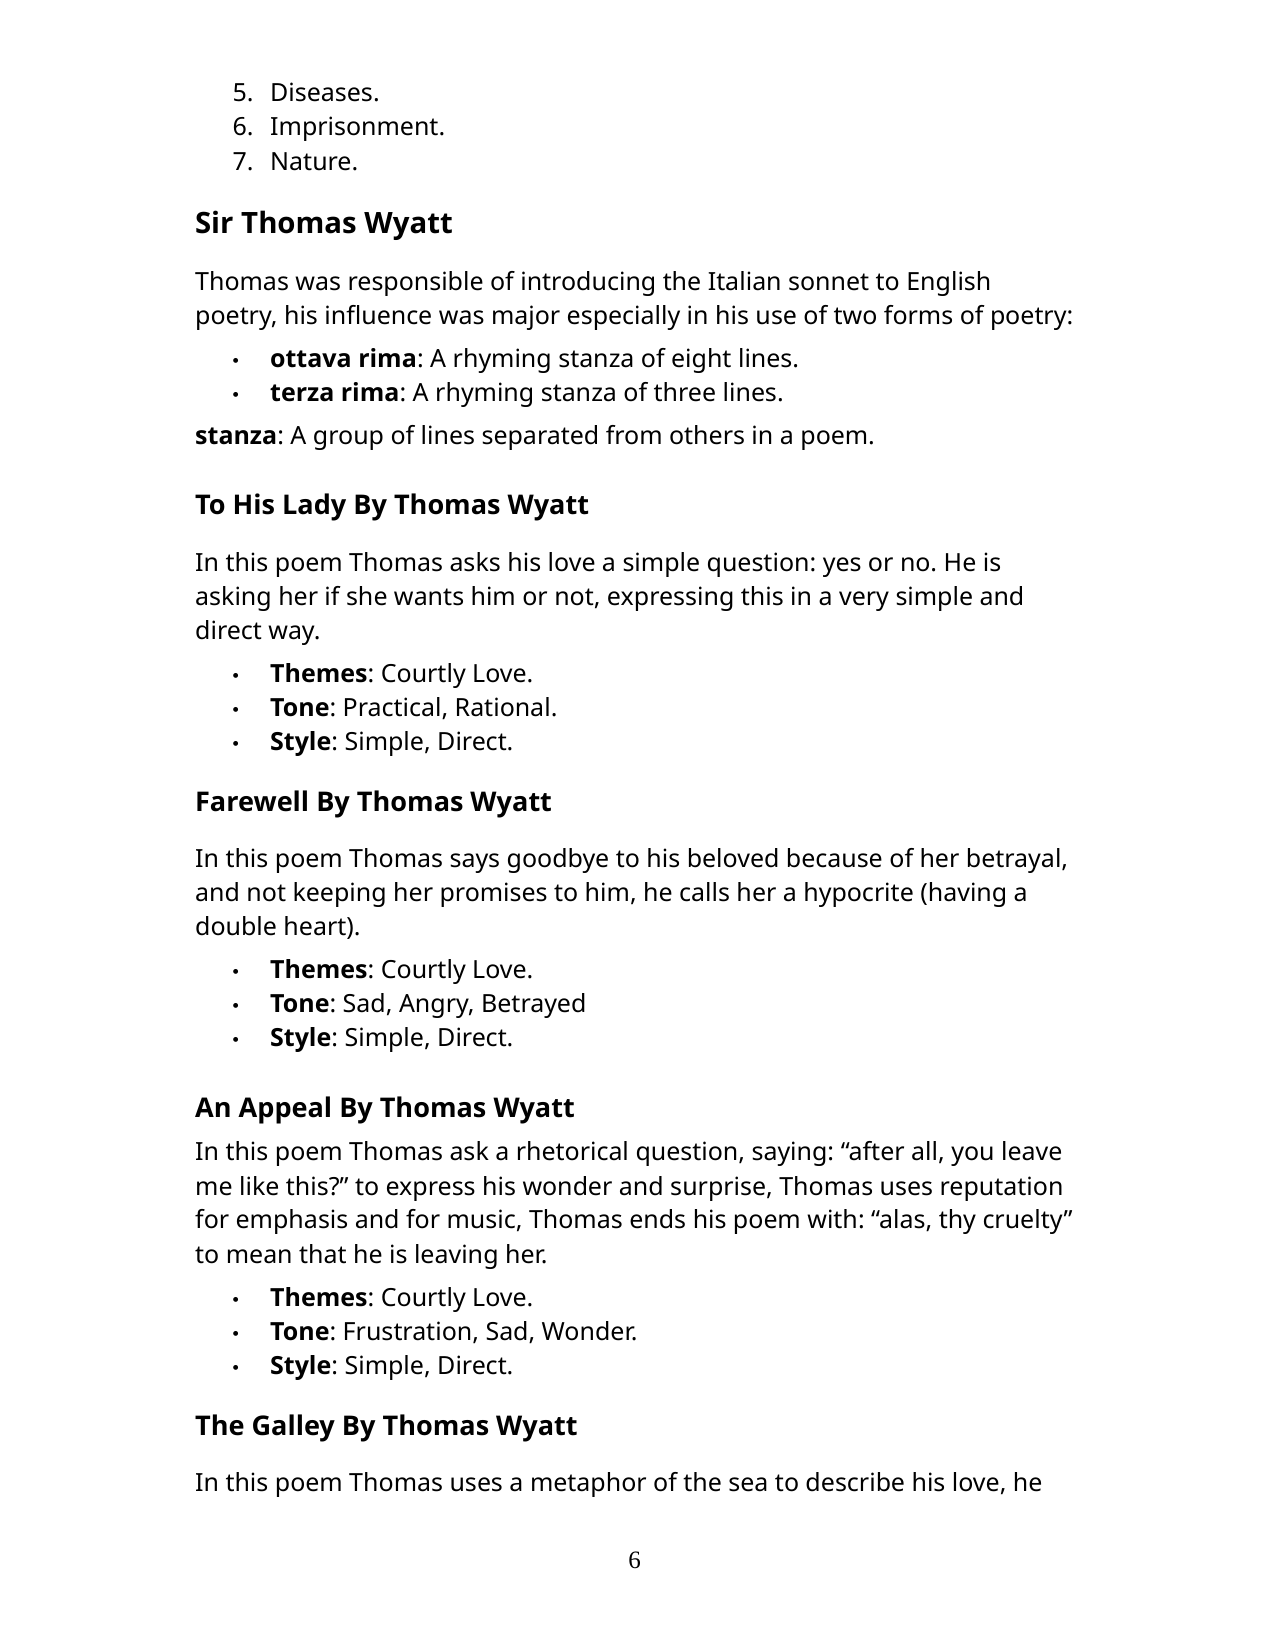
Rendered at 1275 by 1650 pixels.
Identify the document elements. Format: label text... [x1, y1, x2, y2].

list Themes: Courtly Love. [232, 655, 1080, 689]
list Themes: Courtly Love. [232, 1279, 1080, 1313]
subtitle Farewell By Thomas Wyatt [195, 782, 1080, 819]
text In this poem Thomas uses a metaphor of the sea to describe his love, he [195, 1465, 1080, 1499]
subtitle Sir Thomas Wyatt [195, 202, 1080, 242]
list Style: Simple, Direct. [232, 1020, 1080, 1054]
subtitle The Galley By Thomas Wyatt [195, 1406, 1080, 1443]
list ottava rima: A rhyming stanza of eight lines. [232, 341, 1080, 375]
list Diseases. [232, 75, 1080, 109]
list Style: Simple, Direct. [232, 1347, 1080, 1381]
list Nature. [232, 143, 1080, 177]
text In this poem Thomas says goodbye to his beloved because of her betrayal, and not keeping her promises to him, he calls her a hypocrite (having a double heart). [195, 841, 1080, 943]
subtitle To His Lady By Thomas Wyatt [195, 486, 1080, 523]
list Imprisonment. [232, 109, 1080, 143]
list terza rima: A rhyming stanza of three lines. [232, 375, 1080, 409]
text Thomas was responsible of introducing the Italian sonnet to English poetry, his influence was major especially in his use of two forms of poetry: [195, 264, 1080, 332]
list Tone: Practical, Rational. [232, 689, 1080, 723]
list Tone: Frustration, Sad, Wonder. [232, 1313, 1080, 1347]
list Themes: Courtly Love. [232, 952, 1080, 986]
text In this poem Thomas asks his love a simple question: yes or no. He is asking her if she wants him or not, expressing this in a very simple and direct way. [195, 544, 1080, 646]
text An Appeal By Thomas Wyatt [195, 1088, 1080, 1125]
list Style: Simple, Direct. [232, 723, 1080, 757]
list Tone: Sad, Angry, Betrayed [232, 986, 1080, 1020]
text In this poem Thomas ask a rhetorical question, saying: “after all, you leave me like this?” to express his wonder and surprise, Thomas uses reputation for emphasis and for music, Thomas ends his poem with: “alas, thy cruelty” to mean that he is leaving her. [195, 1134, 1080, 1270]
text stanza: A group of lines separated from others in a poem. [195, 418, 1080, 452]
